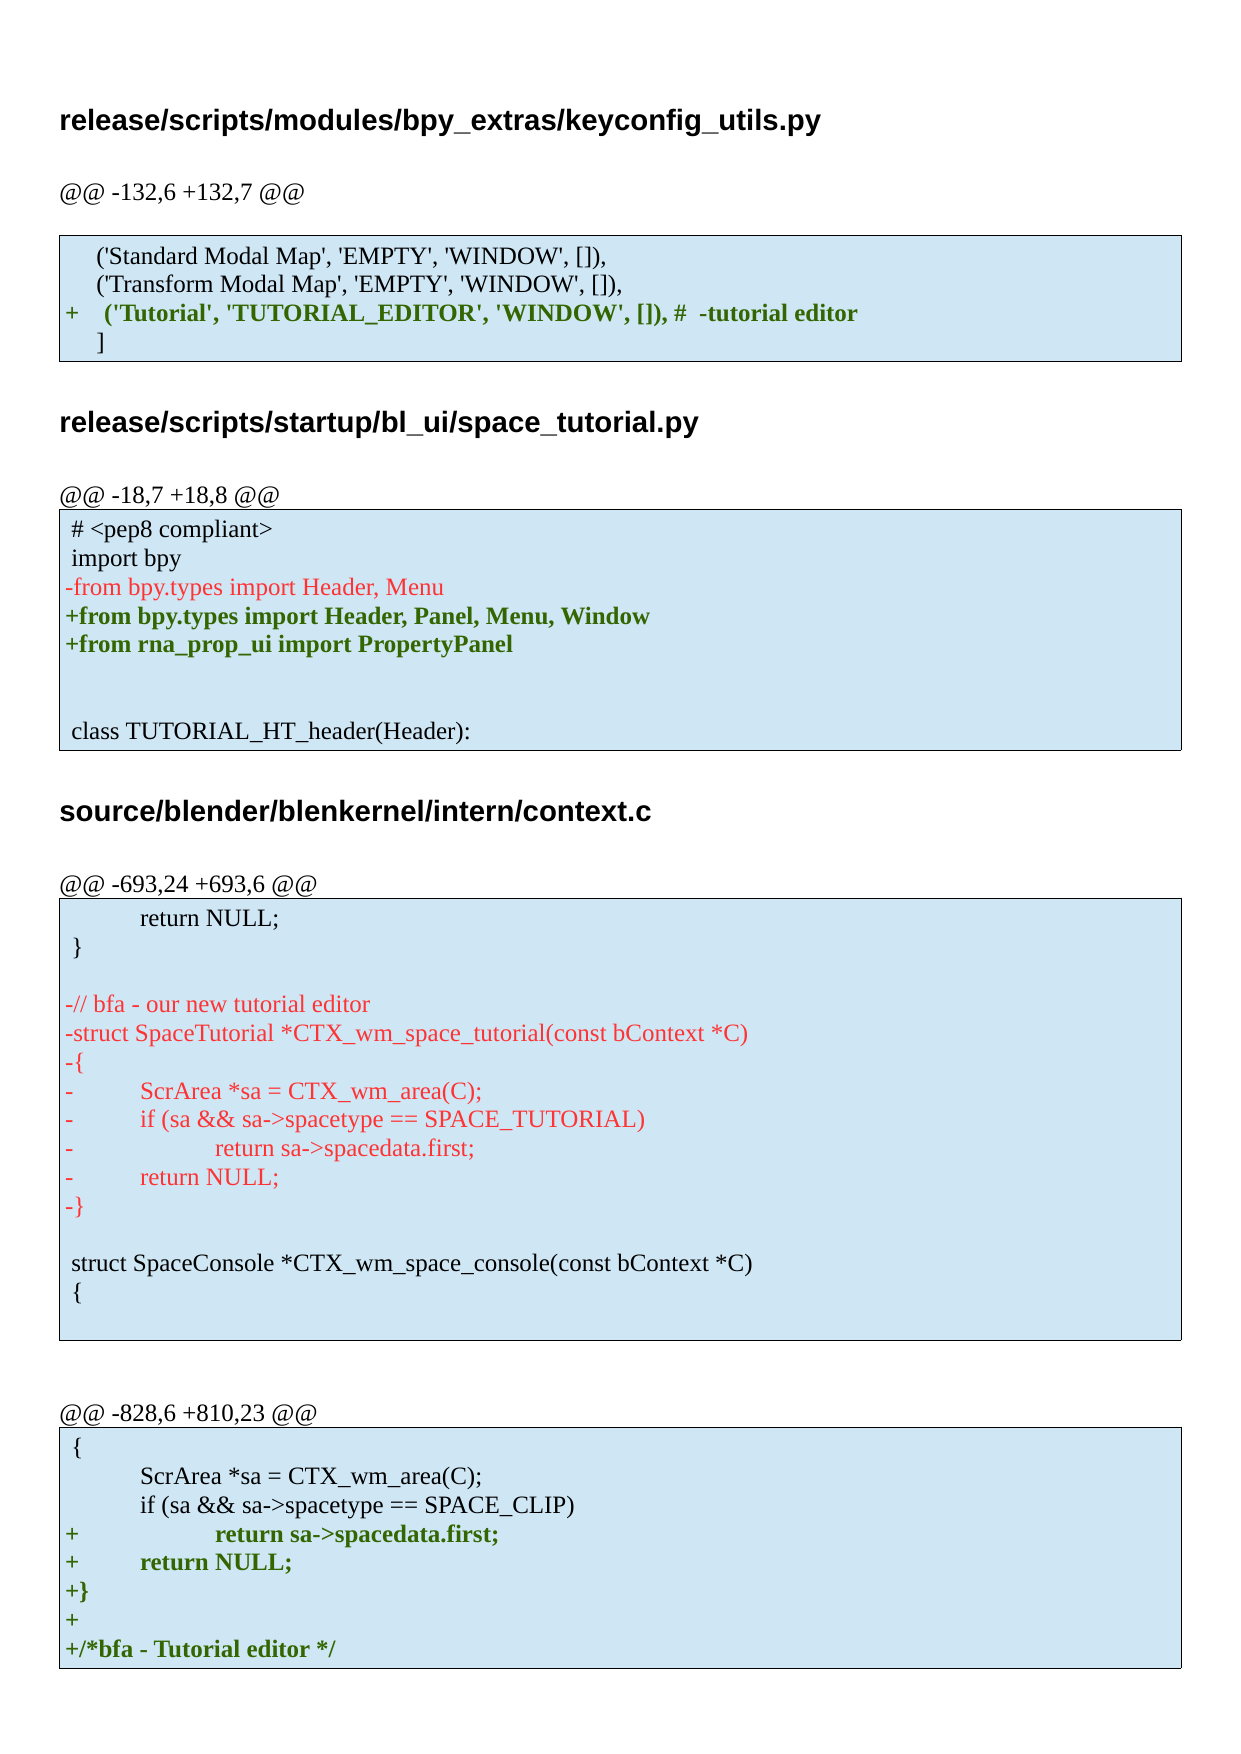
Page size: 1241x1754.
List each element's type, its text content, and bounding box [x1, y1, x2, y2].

subtitle release/scripts/startup/bl_ui/space_tutorial.py [59, 405, 1181, 439]
text @@ -828,6 +810,23 @@ [59, 1398, 1181, 1427]
subtitle release/scripts/modules/bpy_extras/keyconfig_utils.py [59, 102, 1181, 136]
text @@ -132,6 +132,7 @@ [59, 177, 1181, 206]
text @@ -693,24 +693,6 @@ [59, 869, 1181, 897]
table_header # <pep8 compliant> import bpy -from bpy.types import Header, Menu +from bpy.types import Header, Panel, Menu, Window +from rna_prop_ui import PropertyPanel class TUTORIAL_HT_header(Header): [60, 510, 1181, 750]
table_header return NULL; } -// bfa - our new tutorial editor -struct SpaceTutorial *CTX_wm_space_tutorial(const bContext *C) -{ - ScrArea *sa = CTX_wm_area(C); - if (sa && sa->spacetype == SPACE_TUTORIAL) - return sa->spacedata.first; - return NULL; -} struct SpaceConsole *CTX_wm_space_console(const bContext *C) { [60, 899, 1181, 1340]
text @@ -18,7 +18,8 @@ [59, 480, 1181, 509]
table_header { ScrArea *sa = CTX_wm_area(C); if (sa && sa->spacetype == SPACE_CLIP) + return sa->spacedata.first; + return NULL; +} + +/*bfa - Tutorial editor */ [60, 1428, 1181, 1668]
table_header ('Standard Modal Map', 'EMPTY', 'WINDOW', []), ('Transform Modal Map', 'EMPTY', 'WINDOW', []), + ('Tutorial', 'TUTORIAL_EDITOR', 'WINDOW', []), # -tutorial editor ] [60, 236, 1181, 361]
subtitle source/blender/blenkernel/intern/context.c [59, 794, 1181, 827]
